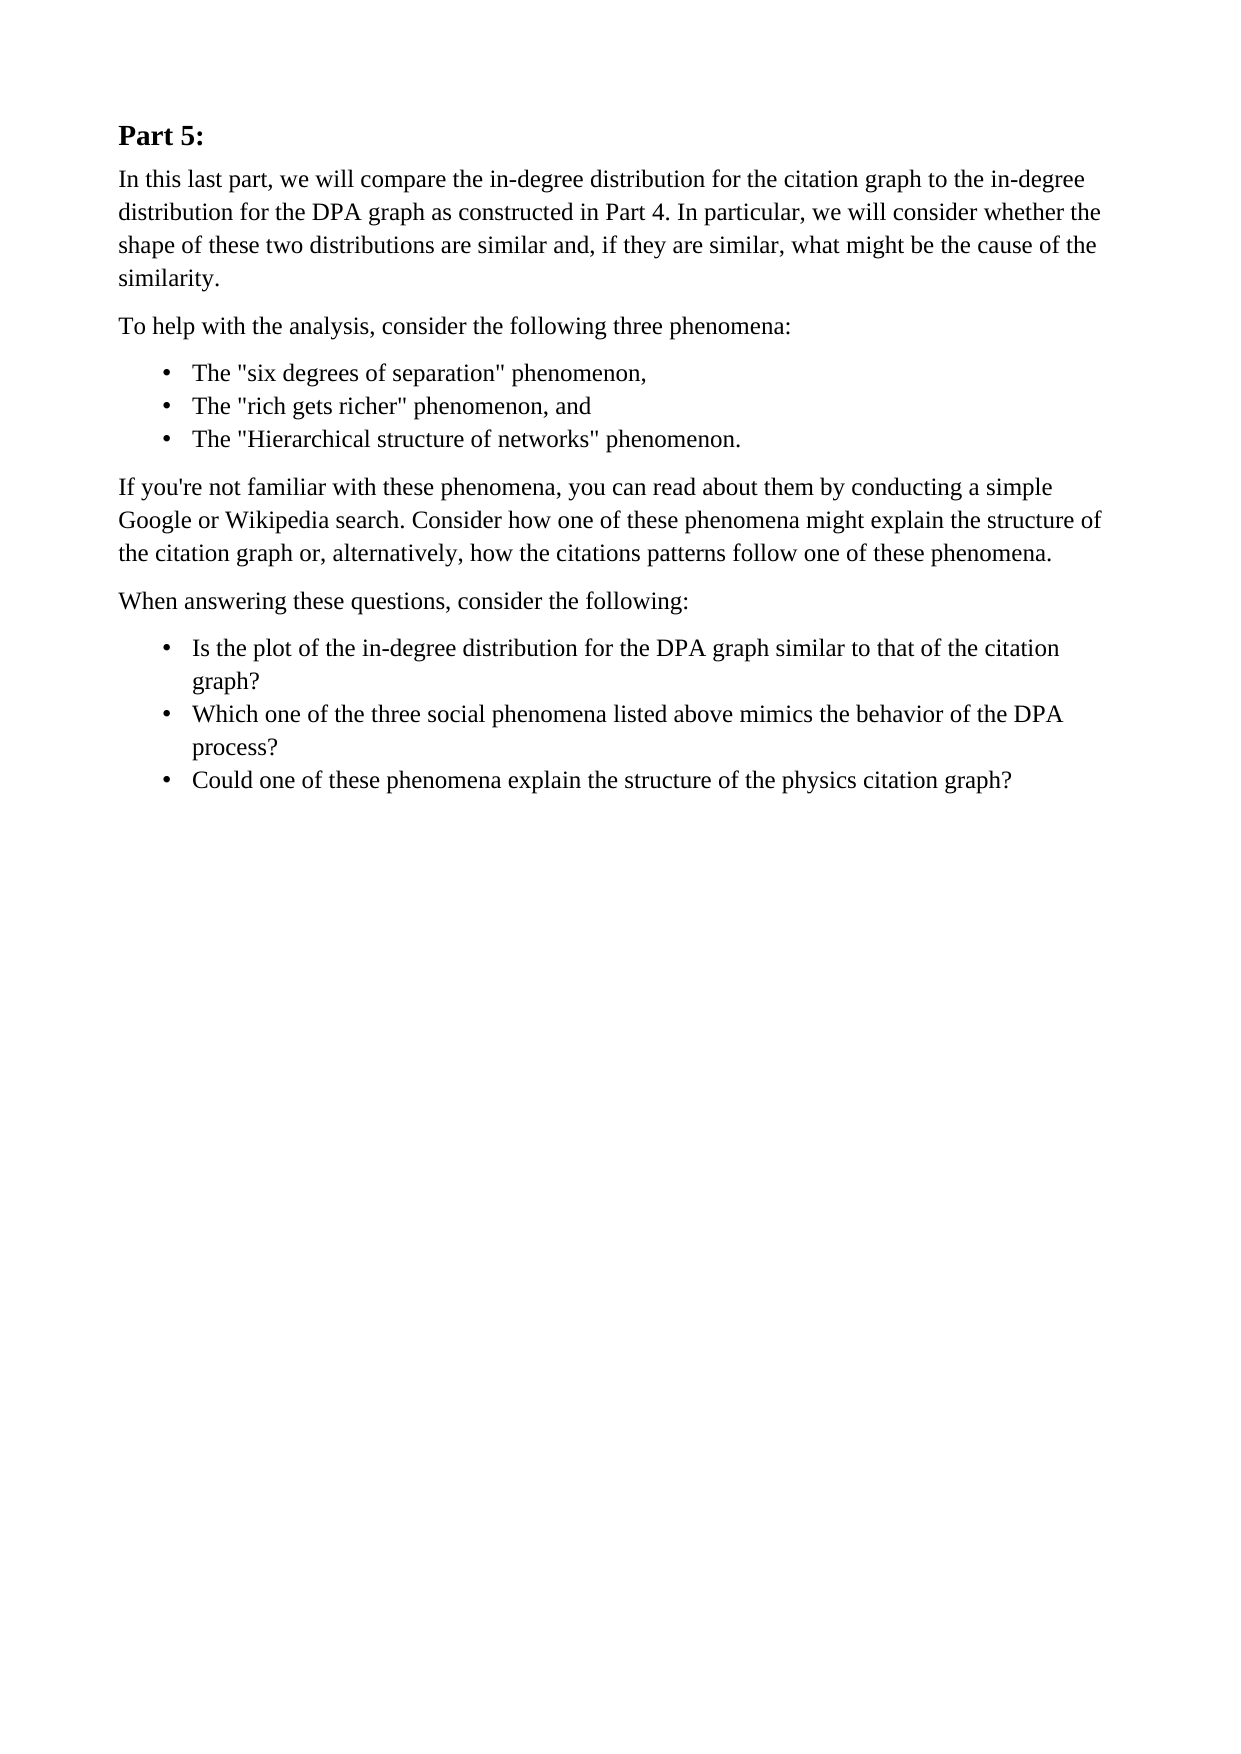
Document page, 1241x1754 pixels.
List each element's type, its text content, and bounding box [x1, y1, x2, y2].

text If you're not familiar with these phenomena, you can read about them by conducting a simple Google or Wikipedia search. Consider how one of these phenomena might explain the structure of the citation graph or, alternatively, how the citations patterns follow one of these phenomena. [118, 472, 1122, 567]
list The "rich gets richer" phenomenon, and [162, 391, 1122, 420]
list The "six degrees of separation" phenomenon, [162, 358, 1122, 387]
subtitle Part 5: [118, 118, 1122, 152]
list Which one of the three social phenomena listed above mimics the behavior of the DPA process? [162, 699, 1122, 761]
list Could one of these phenomena explain the structure of the physics citation graph? [162, 765, 1122, 794]
list The "Hierarchical structure of networks" phenomenon. [162, 424, 1122, 453]
list Is the plot of the in-degree distribution for the DPA graph similar to that of the citation graph? [162, 633, 1122, 695]
text In this last part, we will compare the in-degree distribution for the citation graph to the in-degree distribution for the DPA graph as constructed in Part 4. In particular, we will consider whether the shape of these two distributions are similar and, if they are similar, what might be the cause of the similarity. [118, 164, 1122, 292]
text To help with the analysis, consider the following three phenomena: [118, 311, 1122, 339]
text When answering these questions, consider the following: [118, 586, 1122, 614]
